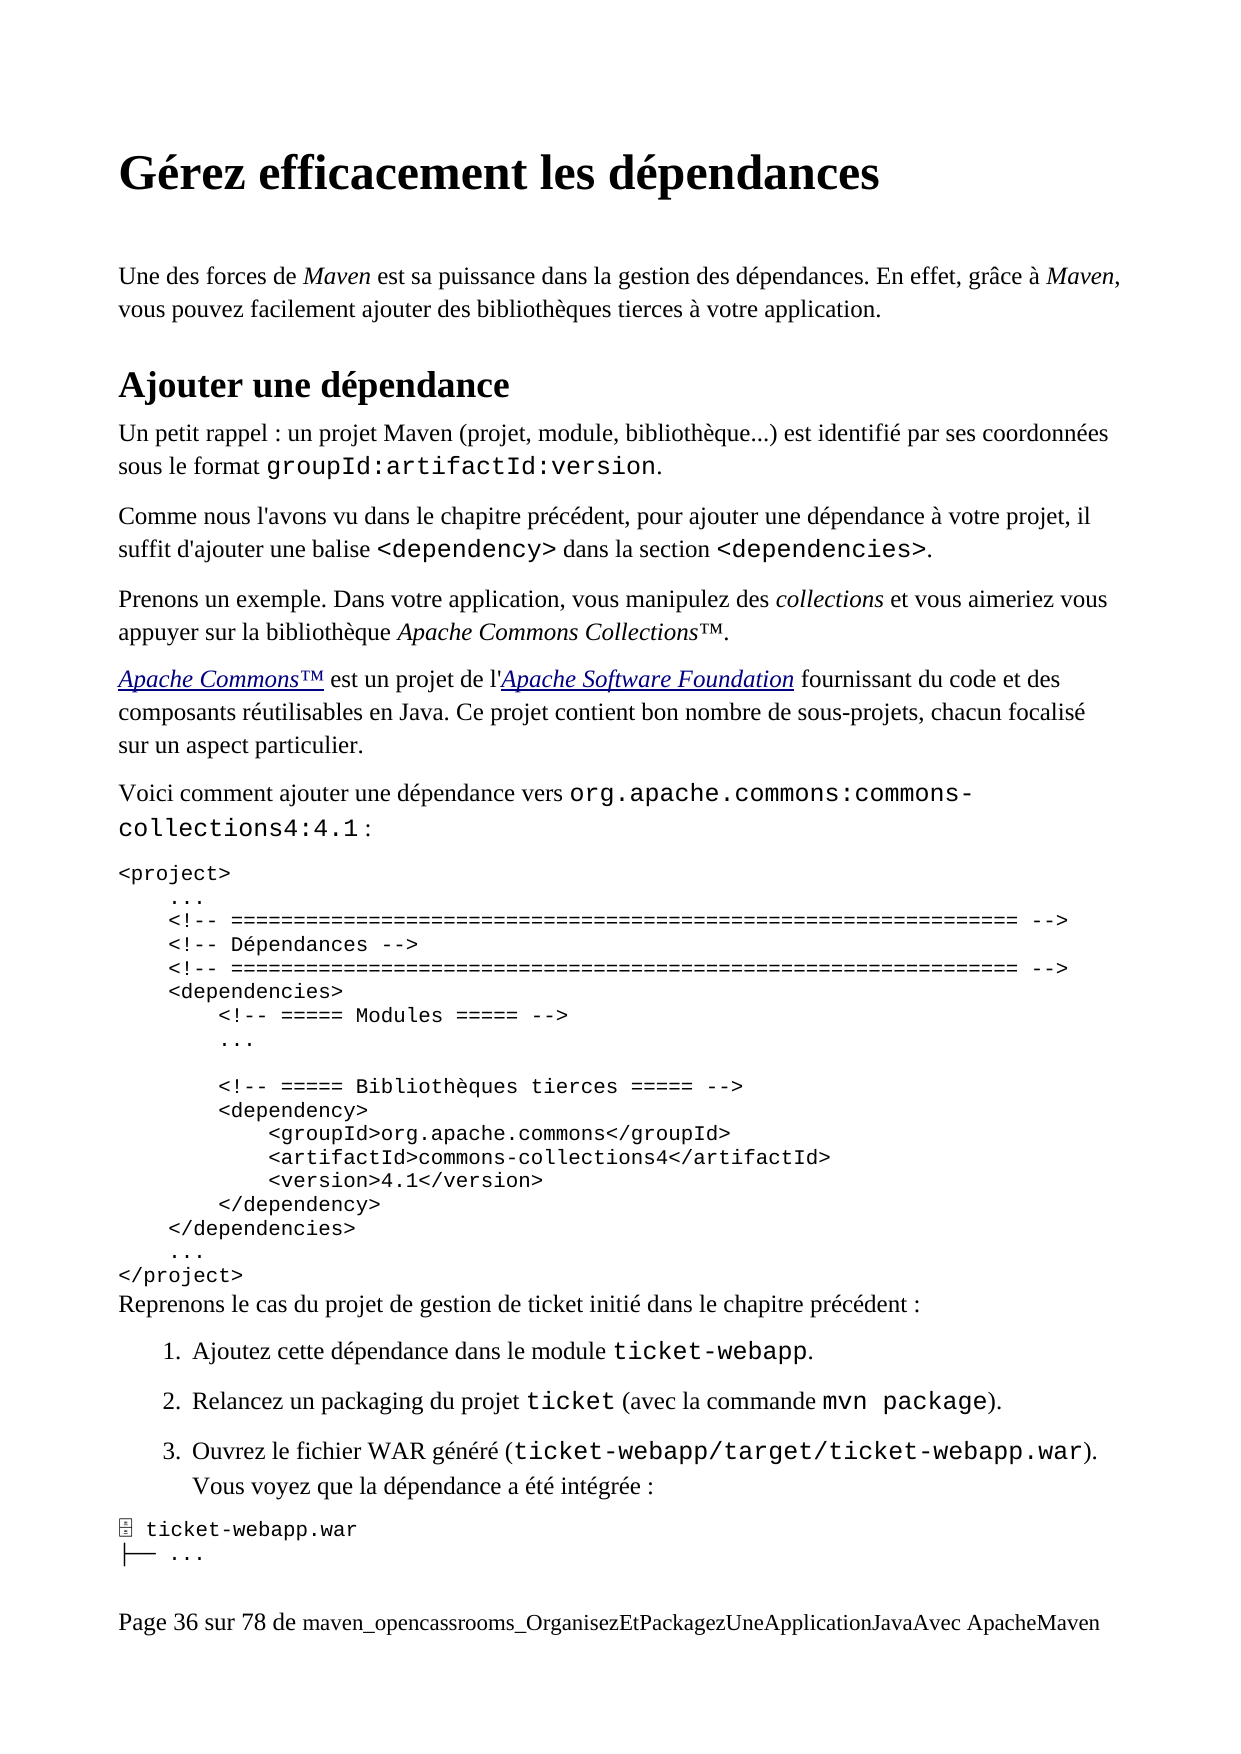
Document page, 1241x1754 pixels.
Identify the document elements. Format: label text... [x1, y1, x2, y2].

text <dependency> [118, 1099, 1122, 1123]
text Apache Commons™ est un projet de l'Apache Software Foundation fournissant du code et des composants réutilisables en Java. Ce projet contient bon nombre de sous-projets, chacun focalisé sur un aspect particulier. [118, 664, 1122, 759]
list Relancez un packaging du projet ticket (avec la commande mvn package). [162, 1386, 1122, 1417]
text </project> [118, 1265, 1122, 1289]
text <version>4.1</version> [118, 1171, 1122, 1194]
subtitle Gérez efficacement les dépendances [118, 143, 1122, 201]
text </dependency> [118, 1194, 1122, 1218]
text ... [118, 887, 1122, 910]
text <dependencies> [118, 981, 1122, 1005]
subtitle Ajouter une dépendance [118, 362, 1122, 405]
text <groupId>org.apache.commons</groupId> [118, 1123, 1122, 1147]
list Ouvrez le fichier WAR généré (ticket-webapp/target/ticket-webapp.war). Vous voyez que la dépendance a été intégrée : [162, 1436, 1122, 1500]
text ... [118, 1241, 1122, 1265]
text Comme nous l'avons vu dans le chapitre précédent, pour ajouter une dépendance à votre projet, il suffit d'ajouter une balise <dependency> dans la section <dependencies>. [118, 501, 1122, 565]
text <artifactId>commons-collections4</artifactId> [118, 1147, 1122, 1171]
text Voici comment ajouter une dépendance vers org.apache.commons:commons-collections4:4.1 : [118, 778, 1122, 844]
text Reprenons le cas du projet de gestion de ticket initié dans le chapitre précédent : [118, 1289, 1122, 1317]
text Prenons un exemple. Dans votre application, vous manipulez des collections et vous aimeriez vous appuyer sur la bibliothèque Apache Commons Collections™. [118, 584, 1122, 646]
text 🗄 ticket-webapp.war [118, 1519, 1122, 1543]
text <!-- ===== Bibliothèques tierces ===== --> [118, 1076, 1122, 1099]
text ... [118, 1029, 1122, 1052]
text <!-- =============================================================== --> [118, 910, 1122, 934]
list Ajoutez cette dépendance dans le module ticket-webapp. [162, 1336, 1122, 1367]
text </dependencies> [118, 1218, 1122, 1241]
text Un petit rappel : un projet Maven (projet, module, bibliothèque...) est identifié par ses coordonnées sous le format groupId:artifactId:version. [118, 418, 1122, 482]
text Une des forces de Maven est sa puissance dans la gestion des dépendances. En effet, grâce à Maven, vous pouvez facilement ajouter des bibliothèques tierces à votre application. [118, 261, 1122, 322]
text ├── ... [125, 1543, 1122, 1566]
text <!-- ===== Modules ===== --> [118, 1005, 1122, 1029]
text <project> [118, 863, 1122, 887]
text <!-- =============================================================== --> [118, 958, 1122, 981]
text <!-- Dépendances --> [118, 934, 1122, 958]
